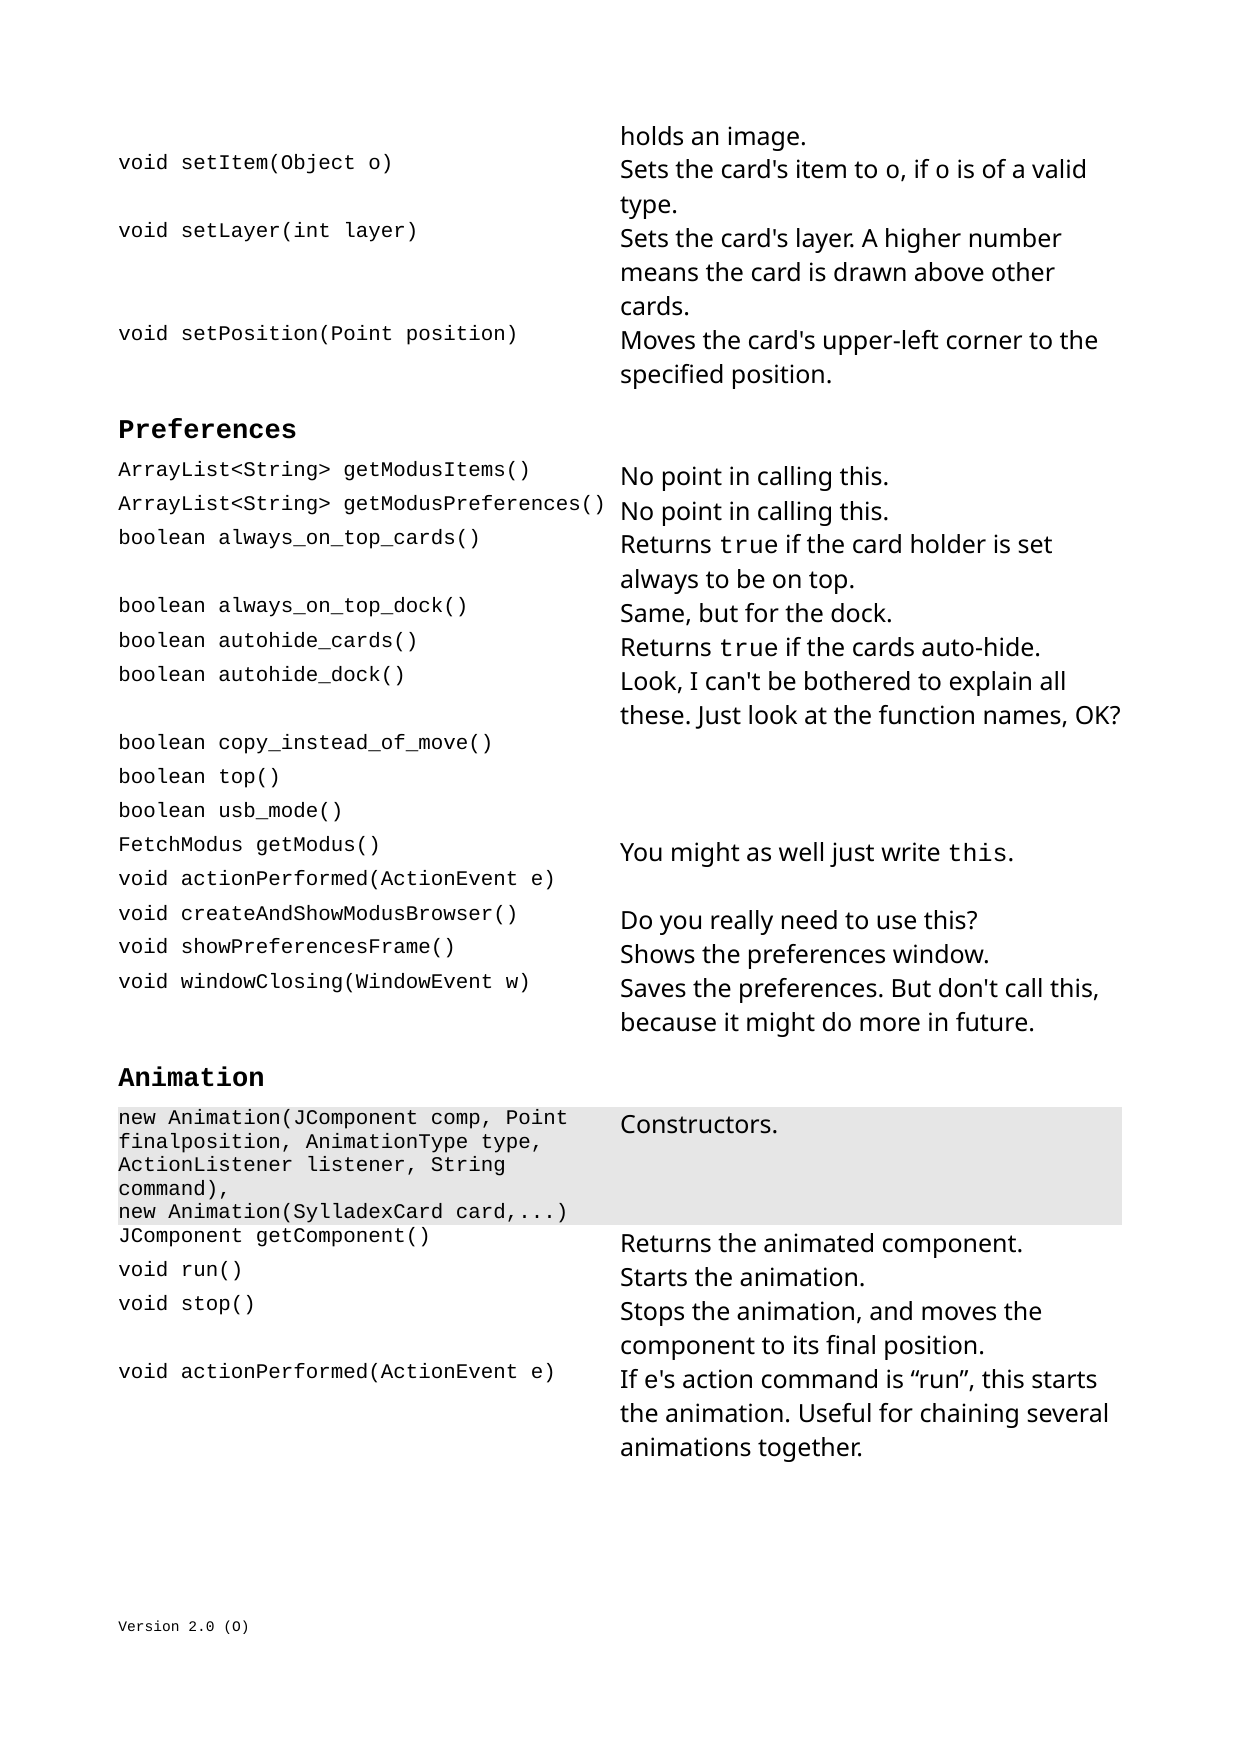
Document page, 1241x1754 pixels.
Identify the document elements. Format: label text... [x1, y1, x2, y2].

table_header Constructors. [620, 1107, 1122, 1225]
table_cell boolean always_on_top_cards() [118, 527, 620, 596]
table_cell Same, but for the dock. [620, 596, 1122, 629]
table_cell Shows the preferences window. [620, 937, 1122, 971]
table_header new Animation(JComponent comp, Point finalposition, AnimationType type, ActionListener listener, String command), new Animation(SylladexCard card,...) [118, 1107, 620, 1225]
table_cell [620, 800, 1122, 834]
table_cell void run() [118, 1259, 620, 1293]
subtitle Preferences [118, 416, 1122, 447]
table_cell void windowClosing(WindowEvent w) [118, 971, 620, 1039]
table_cell void setLayer(int layer) [118, 221, 620, 323]
table_cell [620, 869, 1122, 902]
table_cell void stop() [118, 1293, 620, 1361]
subtitle Animation [118, 1064, 1122, 1094]
table_cell boolean autohide_dock() [118, 664, 620, 732]
table_cell holds an image. [620, 118, 1122, 152]
table_cell void setPosition(Point position) [118, 323, 620, 391]
table_cell If e's action command is “run”, this starts the animation. Useful for chaining several animations together. [620, 1361, 1122, 1464]
table_cell [620, 766, 1122, 800]
table_cell boolean top() [118, 766, 620, 800]
table_cell Moves the card's upper-left corner to the specified position. [620, 323, 1122, 391]
table_cell void setItem(Object o) [118, 152, 620, 221]
table_cell ArrayList<String> getModusPreferences() [118, 493, 620, 527]
table_cell No point in calling this. [620, 493, 1122, 527]
table_header ArrayList<String> getModusItems() [118, 459, 620, 493]
table_cell Returns the animated component. [620, 1225, 1122, 1259]
table_cell Look, I can't be bothered to explain all these. Just look at the function names, OK? [620, 664, 1122, 732]
table_cell boolean autohide_cards() [118, 630, 620, 664]
table_cell Returns true if the cards auto-hide. [620, 630, 1122, 664]
table_cell [118, 118, 620, 152]
table_cell void actionPerformed(ActionEvent e) [118, 1361, 620, 1464]
table_cell void createAndShowModusBrowser() [118, 903, 620, 937]
table_cell Returns true if the card holder is set always to be on top. [620, 527, 1122, 596]
table_cell void actionPerformed(ActionEvent e) [118, 869, 620, 902]
table_cell boolean copy_instead_of_move() [118, 732, 620, 766]
table_cell FetchModus getModus() [118, 834, 620, 868]
table_cell Sets the card's layer. A higher number means the card is drawn above other cards. [620, 221, 1122, 323]
table_header No point in calling this. [620, 459, 1122, 493]
table_cell Starts the animation. [620, 1259, 1122, 1293]
table_cell boolean always_on_top_dock() [118, 596, 620, 629]
table_cell void showPreferencesFrame() [118, 937, 620, 971]
table_cell boolean usb_mode() [118, 800, 620, 834]
table_cell Stops the animation, and moves the component to its final position. [620, 1293, 1122, 1361]
table_cell JComponent getComponent() [118, 1225, 620, 1259]
table_cell Saves the preferences. But don't call this, because it might do more in future. [620, 971, 1122, 1039]
table_cell You might as well just write this. [620, 834, 1122, 868]
table_cell [620, 732, 1122, 766]
table_cell Do you really need to use this? [620, 903, 1122, 937]
table_cell Sets the card's item to o, if o is of a valid type. [620, 152, 1122, 221]
